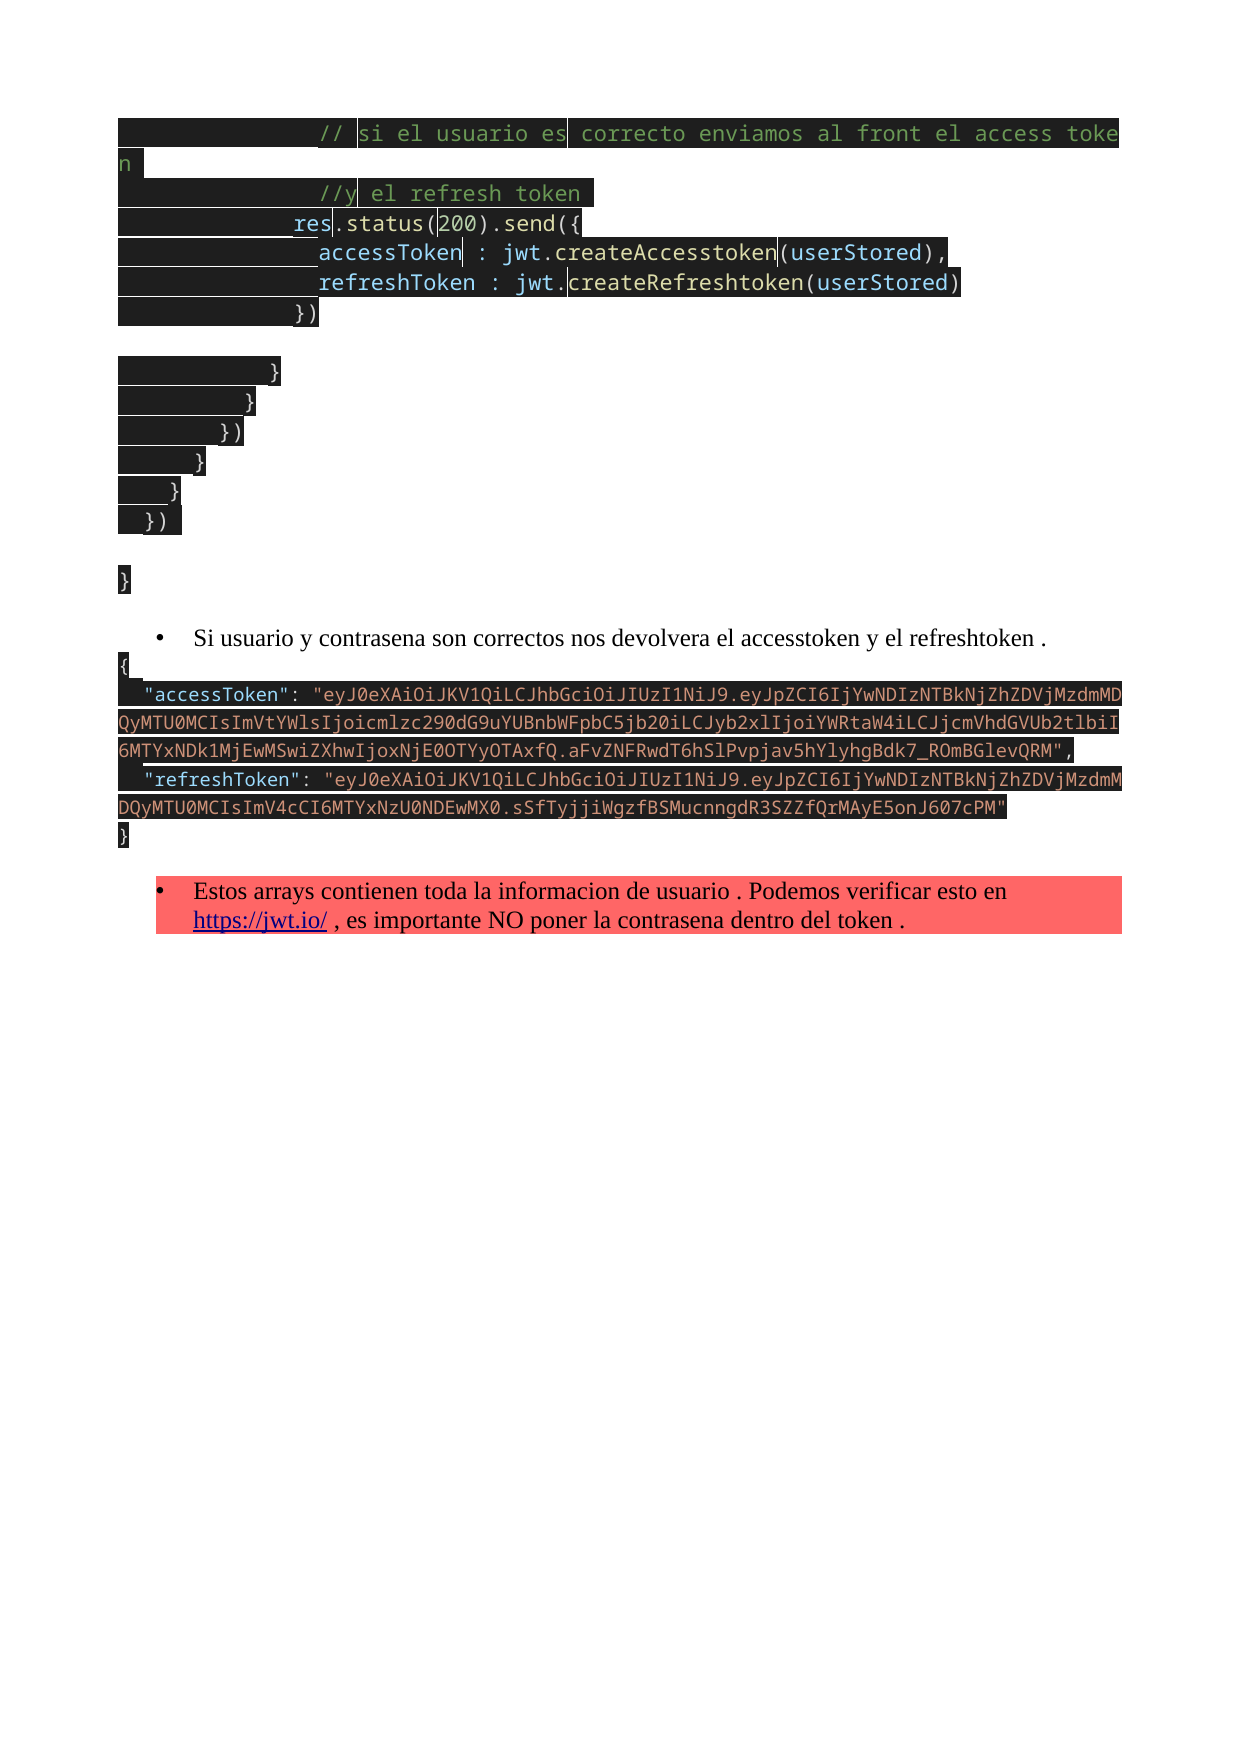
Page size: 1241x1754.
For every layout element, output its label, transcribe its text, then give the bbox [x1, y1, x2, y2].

text }) [118, 297, 1122, 327]
text accessToken : jwt.createAccesstoken(userStored), [118, 237, 1122, 267]
text } [118, 565, 1122, 594]
text "refreshToken": "eyJ0eXAiOiJKV1QiLCJhbGciOiJIUzI1NiJ9.eyJpZCI6IjYwNDIzNTBkNjZhZDVjMzdmMDQyMTU0MCIsImV4cCI6MTYxNzU0NDEwMX0.sSfTyjjiWgzfBSMucnngdR3SZZfQrMAyE5onJ607cPM" [118, 763, 1122, 819]
text }) [118, 505, 1122, 535]
text } [118, 819, 1122, 848]
text { [118, 652, 1122, 678]
text res.status(200).send({ [118, 207, 1122, 237]
text }) [118, 416, 1122, 446]
list Estos arrays contienen toda la informacion de usuario . Podemos verificar esto en https://jwt.io/ , es importante NO poner la contrasena dentro del token . [156, 876, 1122, 934]
text } [118, 356, 1122, 386]
text } [118, 476, 1122, 505]
text } [118, 386, 1122, 416]
text } [118, 446, 1122, 476]
text "accessToken": "eyJ0eXAiOiJKV1QiLCJhbGciOiJIUzI1NiJ9.eyJpZCI6IjYwNDIzNTBkNjZhZDVjMzdmMDQyMTU0MCIsImVtYWlsIjoicmlzc290dG9uYUBnbWFpbC5jb20iLCJyb2xlIjoiYWRtaW4iLCJjcmVhdGVUb2tlbiI6MTYxNDk1MjEwMSwiZXhwIjoxNjE0OTYyOTAxfQ.aFvZNFRwdT6hSlPvpjav5hYlyhgBdk7_ROmBGlevQRM", [118, 678, 1122, 763]
list Si usuario y contrasena son correctos nos devolvera el accesstoken y el refreshtoken . [156, 623, 1122, 652]
text refreshToken : jwt.createRefreshtoken(userStored) [118, 267, 1122, 297]
text // si el usuario es correcto enviamos al front el access token [118, 118, 1122, 178]
text //y el refresh token [118, 178, 1122, 207]
